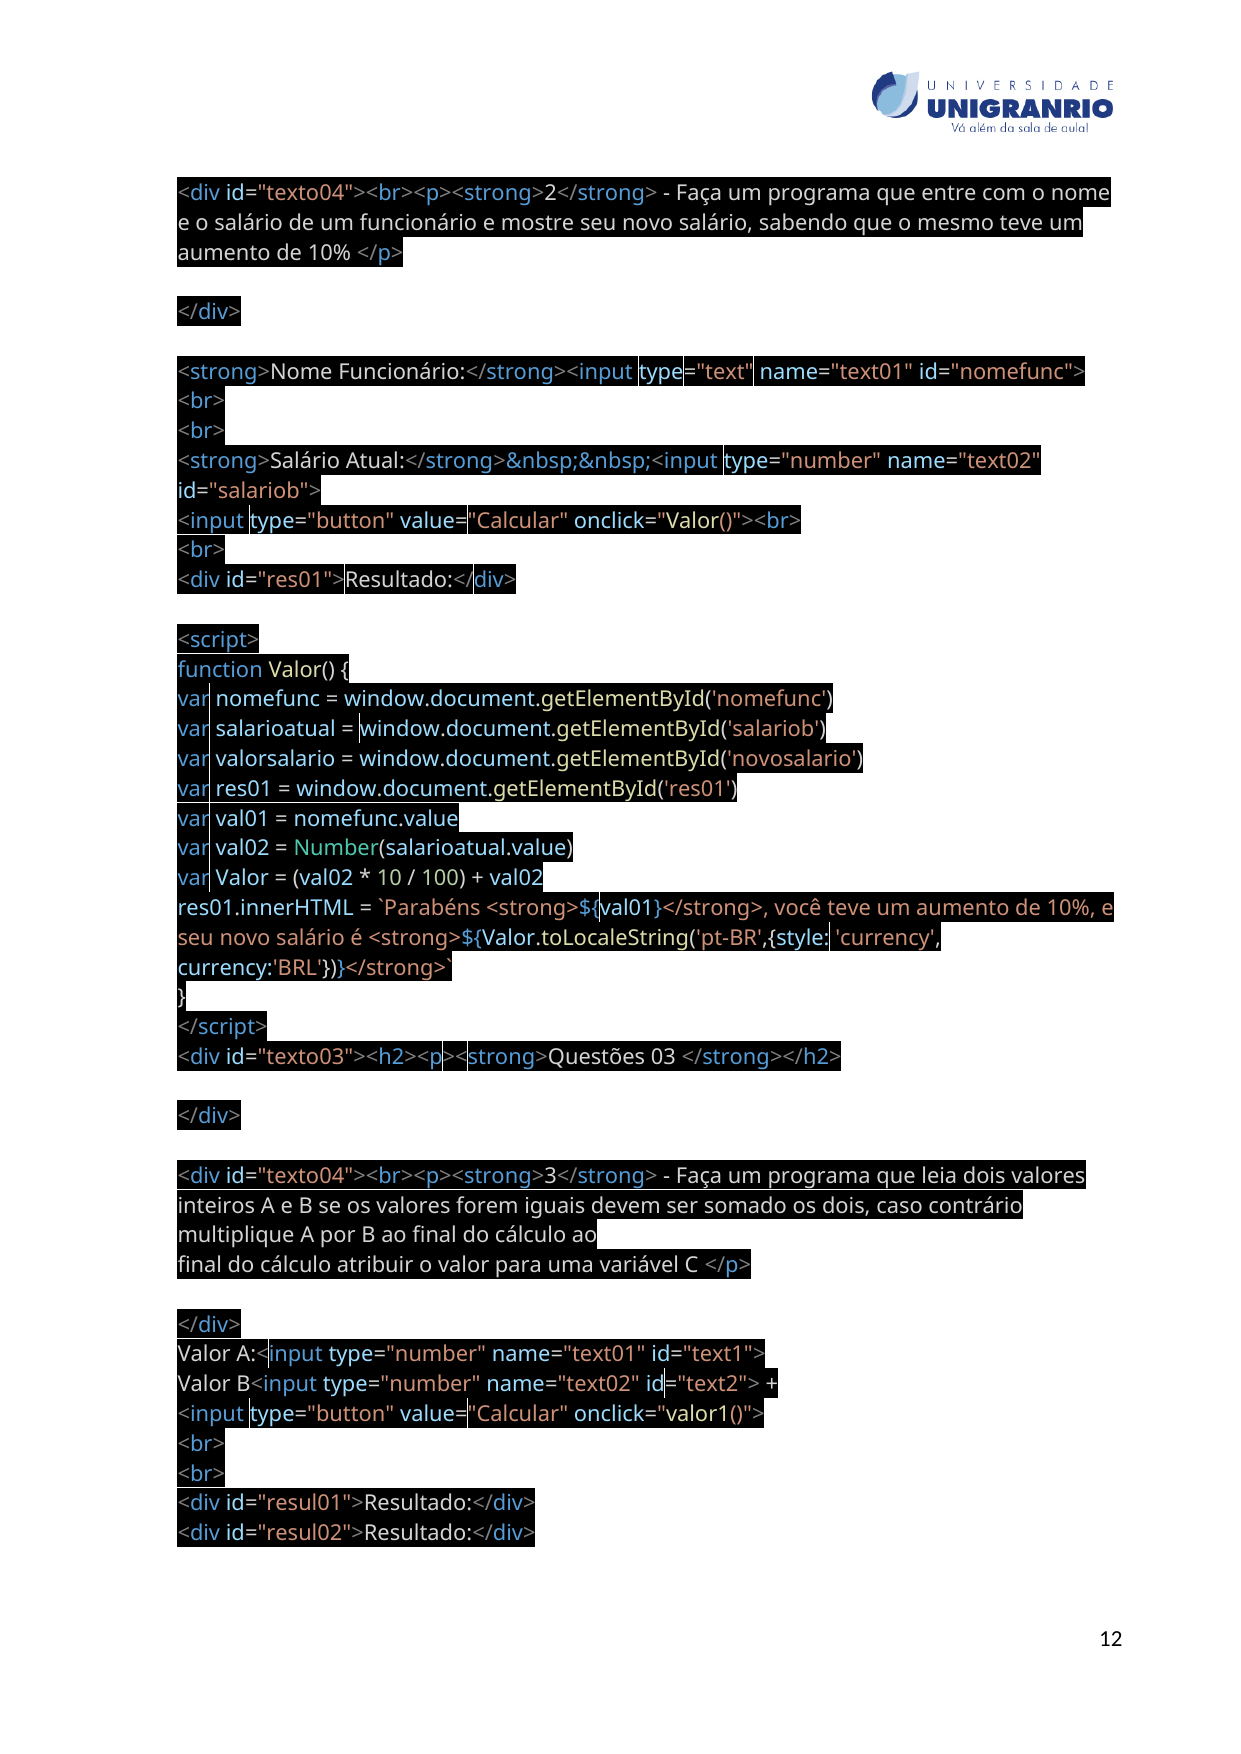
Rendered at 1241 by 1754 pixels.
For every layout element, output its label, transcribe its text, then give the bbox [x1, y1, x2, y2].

text Valor A:<input type="number" name="text01" id="text1"> [177, 1338, 1122, 1368]
text <div id="res01">Resultado:</div> [177, 564, 1122, 594]
text <input type="button" value="Calcular" onclick="valor1()"> [177, 1398, 1122, 1428]
text <br> [177, 534, 1122, 564]
text </div> [177, 1309, 1122, 1338]
text <div id="texto04"><br><p><strong>3</strong> - Faça um programa que leia dois valores inteiros A e B se os valores forem iguais devem ser somado os dois, caso contrário multiplique A por B ao final do cálculo ao [177, 1160, 1122, 1249]
text </div> [177, 1100, 1122, 1130]
text <div id="texto04"><br><p><strong>2</strong> - Faça um programa que entre com o nome e o salário de um funcionário e mostre seu novo salário, sabendo que o mesmo teve um aumento de 10% </p> [177, 177, 1122, 267]
text function Valor() { [177, 653, 1122, 683]
text final do cálculo atribuir o valor para uma variável C </p> [177, 1249, 1122, 1279]
text <br> [177, 415, 1122, 445]
text var val01 = nomefunc.value [177, 802, 1122, 832]
text Valor B<input type="number" name="text02" id="text2"> + [177, 1368, 1122, 1398]
text <div id="texto03"><h2><p><strong>Questões 03 </strong></h2> [177, 1041, 1122, 1071]
text <div id="resul01">Resultado:</div> [177, 1487, 1122, 1517]
text } [177, 981, 1122, 1011]
text var Valor = (val02 * 10 / 100) + val02 [177, 862, 1122, 892]
text var salarioatual = window.document.getElementById('salariob') [177, 713, 1122, 743]
text res01.innerHTML = `Parabéns <strong>${val01}</strong>, você teve um aumento de 10%, e seu novo salário é <strong>${Valor.toLocaleString('pt-BR',{style: 'currency', currency:'BRL'})}</strong>` [177, 892, 1122, 981]
text <br> [177, 1428, 1122, 1458]
text var res01 = window.document.getElementById('res01') [177, 773, 1122, 802]
picture [871, 69, 1123, 137]
text var nomefunc = window.document.getElementById('nomefunc') [177, 683, 1122, 713]
text </div> [177, 296, 1122, 326]
text <br> [177, 1458, 1122, 1487]
text <strong>Salário Atual:</strong>&nbsp;&nbsp;<input type="number" name="text02" id="salariob"> [177, 445, 1122, 505]
text </script> [177, 1011, 1122, 1041]
text var val02 = Number(salarioatual.value) [177, 832, 1122, 862]
text <script> [177, 624, 1122, 653]
text <input type="button" value="Calcular" onclick="Valor()"><br> [177, 505, 1122, 534]
text <strong>Nome Funcionário:</strong><input type="text" name="text01" id="nomefunc"> <br> [177, 356, 1122, 415]
text <div id="resul02">Resultado:</div> [177, 1517, 1122, 1547]
text var valorsalario = window.document.getElementById('novosalario') [177, 743, 1122, 773]
